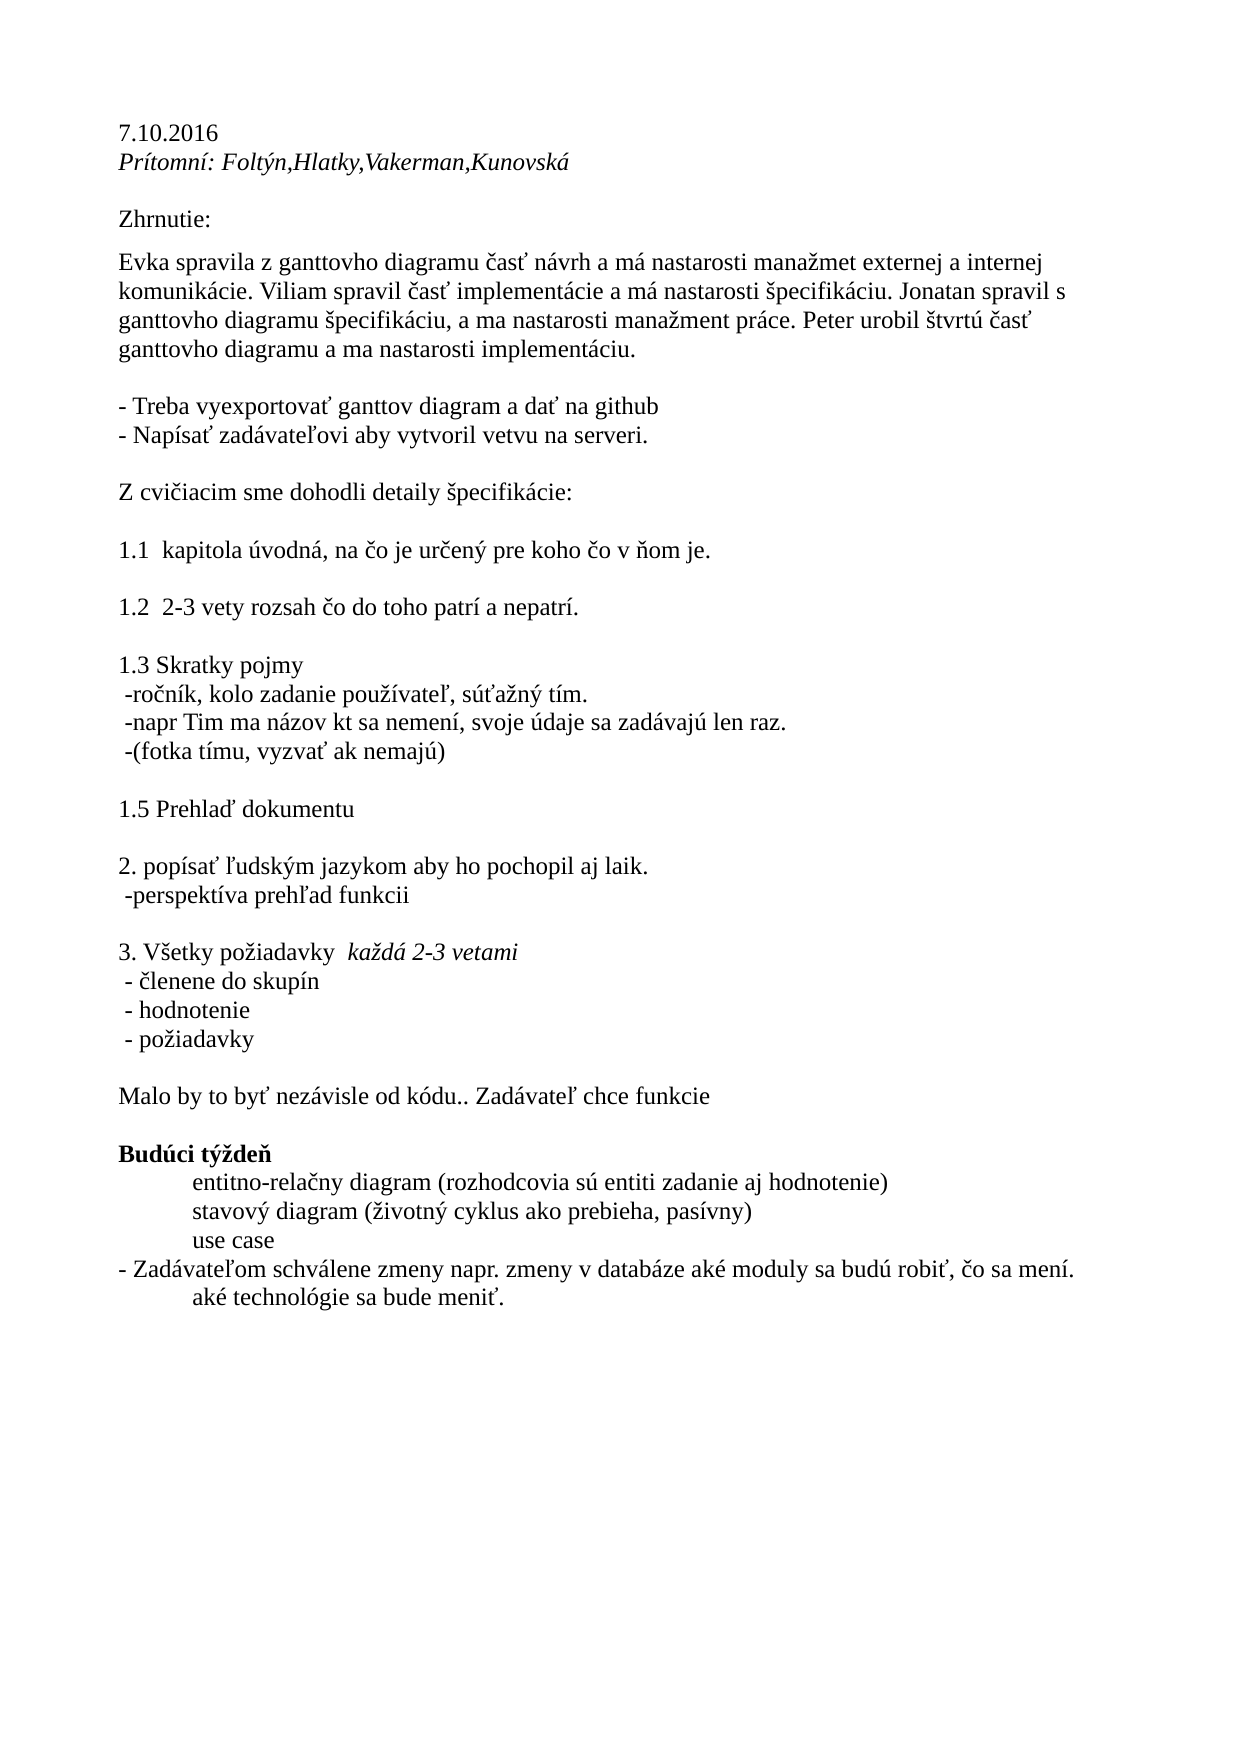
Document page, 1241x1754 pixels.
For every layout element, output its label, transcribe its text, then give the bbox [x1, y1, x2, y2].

text - Treba vyexportovať ganttov diagram a dať na github [118, 391, 1122, 420]
text 1.2 2-3 vety rozsah čo do toho patrí a nepatrí. [118, 592, 1122, 621]
text 1.5 Prehlaď dokumentu [118, 794, 1122, 822]
text Z cvičiacim sme dohodli detaily špecifikácie: [118, 477, 1122, 506]
text Malo by to byť nezávisle od kódu.. Zadávateľ chce funkcie [118, 1081, 1122, 1110]
text -ročník, kolo zadanie používateľ, súťažný tím. [118, 679, 1122, 707]
text 2. popísať ľudským jazykom aby ho pochopil aj laik. [118, 851, 1122, 880]
text 1.3 Skratky pojmy [118, 650, 1122, 679]
text - Napísať zadávateľovi aby vytvoril vetvu na serveri. [118, 420, 1122, 449]
text -(fotka tímu, vyzvať ak nemajú) [118, 736, 1122, 765]
text - Zadávateľom schválene zmeny napr. zmeny v databáze aké moduly sa budú robiť, čo sa mení. [118, 1254, 1122, 1282]
text Budúci týždeň [118, 1139, 1122, 1167]
text -perspektíva prehľad funkcii [118, 880, 1122, 909]
text - hodnotenie [118, 995, 1122, 1024]
text - členene do skupín [118, 966, 1122, 995]
text entitno-relačny diagram (rozhodcovia sú entiti zadanie aj hodnotenie) [118, 1167, 1122, 1196]
text 7.10.2016 [118, 118, 1122, 147]
text stavový diagram (životný cyklus ako prebieha, pasívny) [118, 1196, 1122, 1225]
list kapitola úvodná, na čo je určený pre koho čo v ňom je. [118, 535, 1122, 564]
text -napr Tim ma názov kt sa nemení, svoje údaje sa zadávajú len raz. [118, 707, 1122, 736]
text Zhrnutie: [118, 204, 1122, 233]
text Evka spravila z ganttovho diagramu časť návrh a má nastarosti manažmet externej a internej komunikácie. Viliam spravil časť implementácie a má nastarosti špecifikáciu. Jonatan spravil s ganttovho diagramu špecifikáciu, a ma nastarosti manažment práce. Peter urobil štvrtú časť ganttovho diagramu a ma nastarosti implementáciu. [118, 247, 1122, 362]
text use case [118, 1225, 1122, 1254]
text - požiadavky [118, 1024, 1122, 1052]
text 3. Všetky požiadavky každá 2-3 vetami [118, 937, 1122, 966]
text Prítomní: Foltýn,Hlatky,Vakerman,Kunovská [118, 147, 1122, 176]
text aké technológie sa bude meniť. [118, 1282, 1122, 1311]
